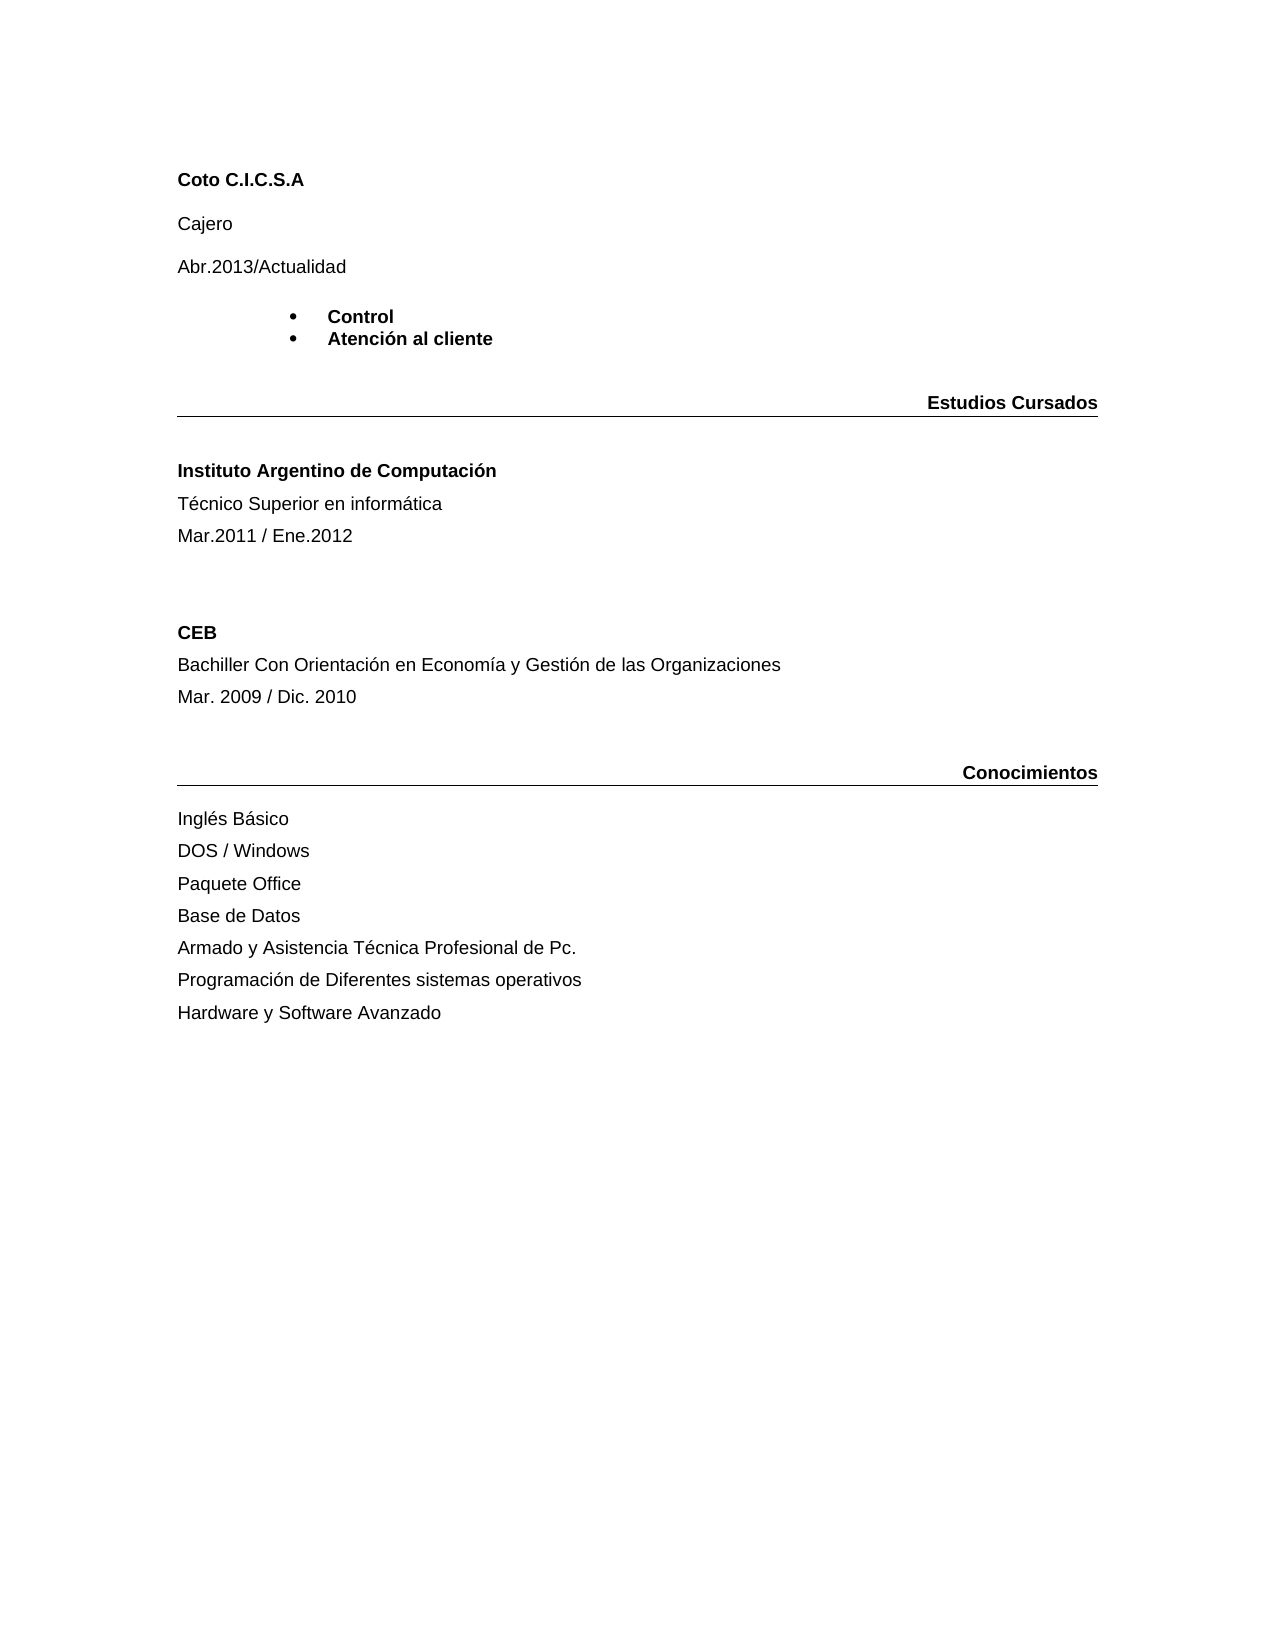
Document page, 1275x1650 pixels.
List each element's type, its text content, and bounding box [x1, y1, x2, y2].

text Bachiller Con Orientación en Economía y Gestión de las Organizaciones Mar. 2009 / Dic. 2010 [177, 654, 1098, 708]
text Armado y Asistencia Técnica Profesional de Pc. Programación de Diferentes sistemas operativos Hardware y Software Avanzado [177, 937, 1098, 1088]
text Técnico Superior en informática [177, 492, 1098, 514]
text Estudios Cursados [177, 392, 1098, 416]
list Atención al cliente [290, 327, 1098, 371]
text Base de Datos [177, 904, 1098, 926]
text Conocimientos [177, 761, 1098, 785]
text DOS / Windows [177, 840, 1098, 862]
text Coto C.I.C.S.A Cajero Abr.2013/Actualidad [177, 148, 1098, 306]
text Instituto Argentino de Computación [177, 460, 1098, 482]
text Inglés Básico [177, 808, 1098, 829]
text CEB [177, 621, 1098, 643]
text Paquete Office [177, 872, 1098, 894]
list Control [290, 306, 1098, 327]
text Mar.2011 / Ene.2012 [177, 524, 1098, 546]
